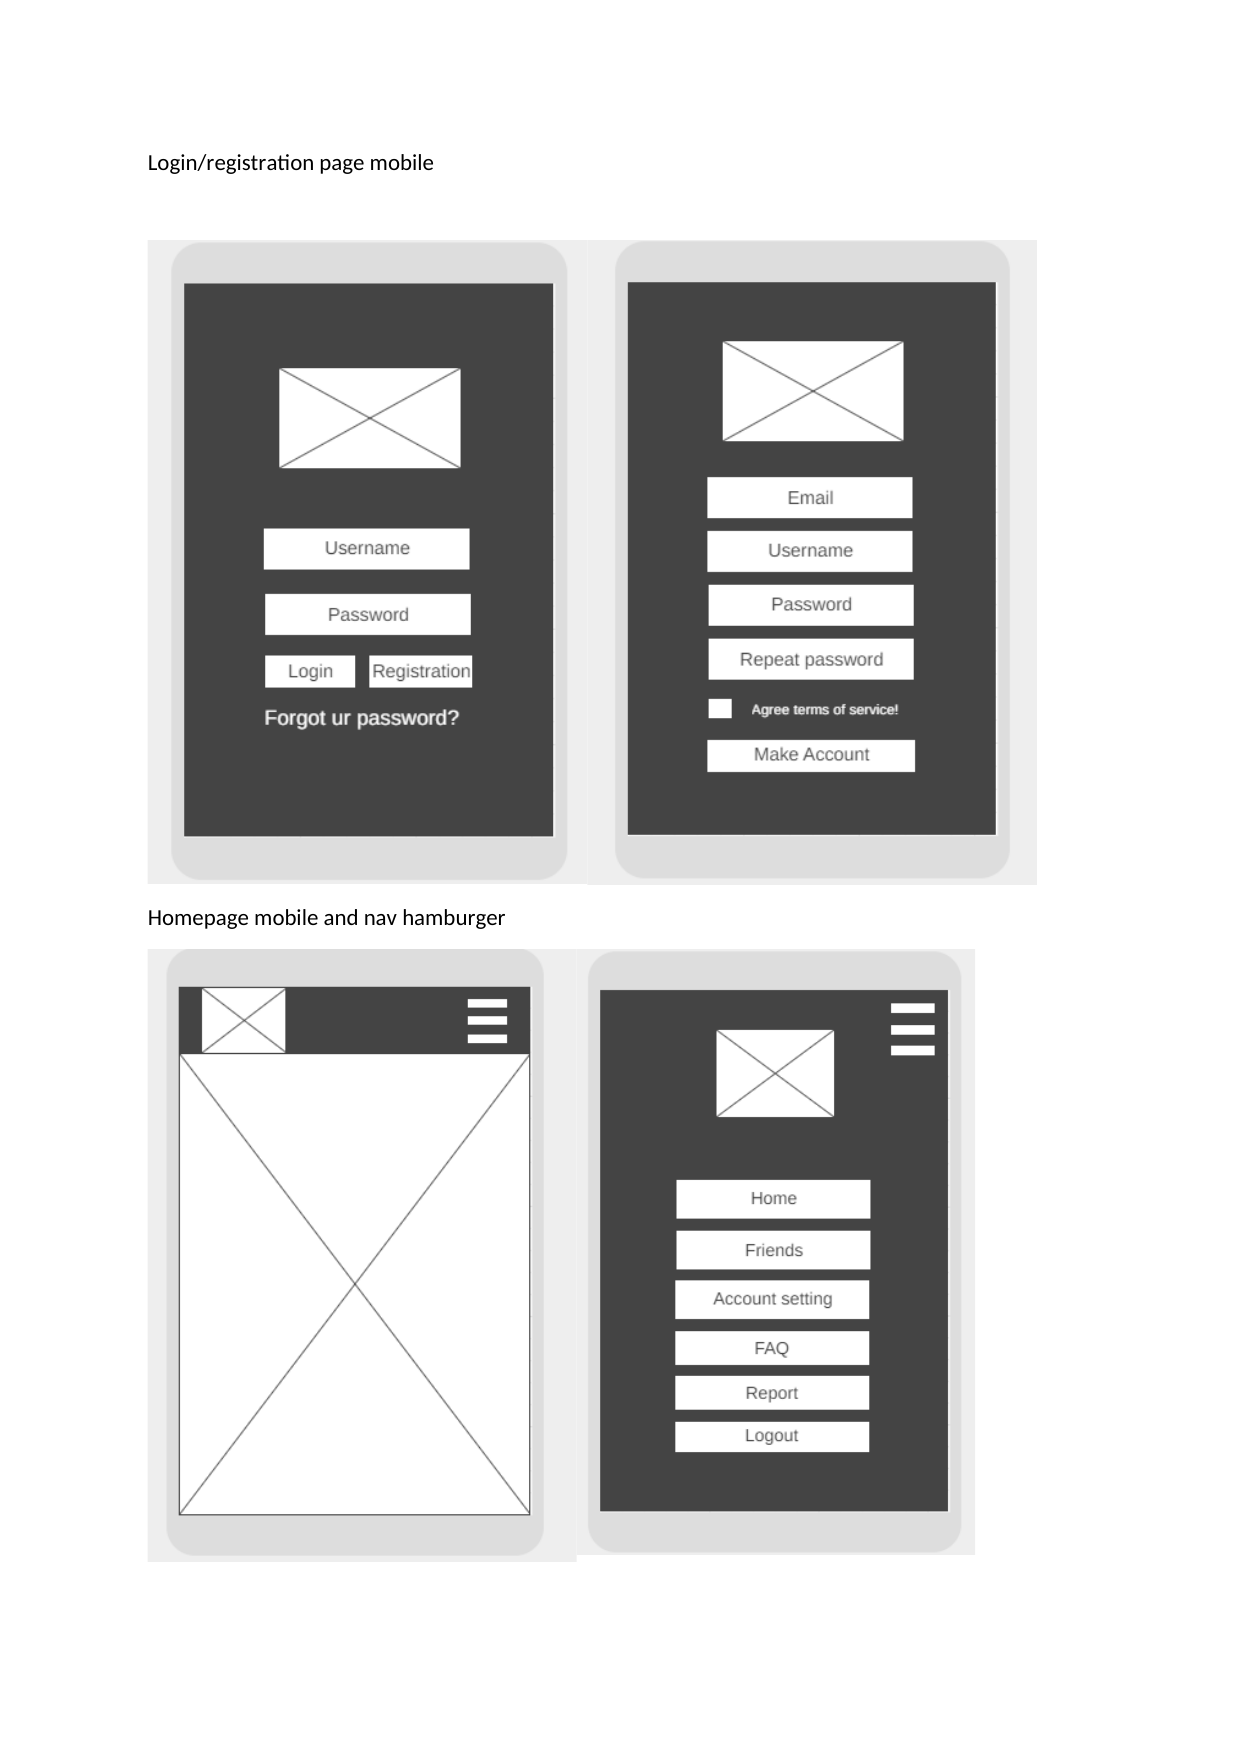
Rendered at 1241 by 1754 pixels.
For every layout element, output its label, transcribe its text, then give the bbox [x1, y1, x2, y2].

text Homepage mobile and nav hamburger [148, 903, 1093, 931]
text Login/registration page mobile [148, 148, 1093, 176]
